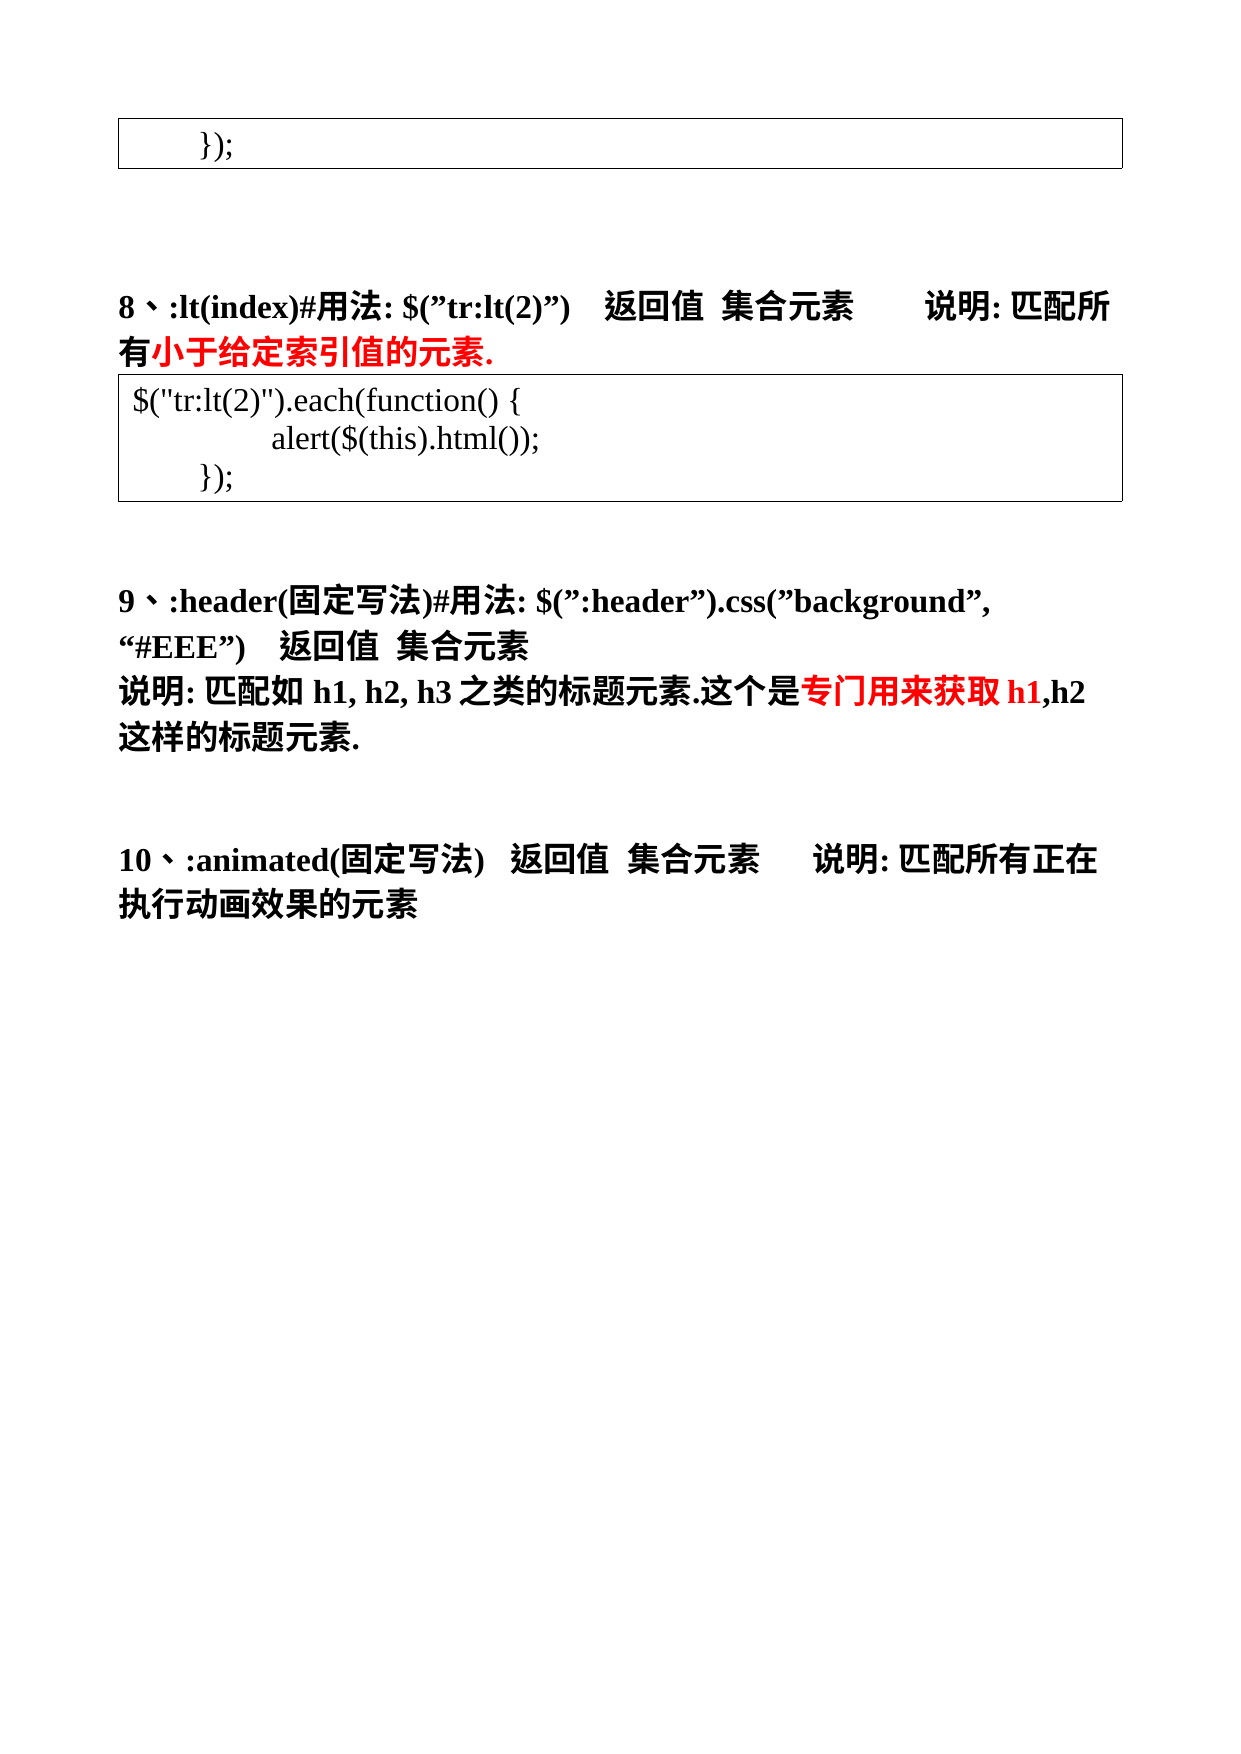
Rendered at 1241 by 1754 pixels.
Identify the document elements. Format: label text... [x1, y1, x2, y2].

table_header }); [119, 119, 1122, 168]
text 说明: 匹配如 h1, h2, h3之类的标题元素.这个是专门用来获取h1,h2这样的标题元素. [118, 668, 1122, 759]
text 9、:header(固定写法)#用法: $(”:header”).css(”background”, “#EEE”) 返回值 集合元素 [118, 577, 1122, 668]
table_header $("tr:lt(2)").each(function() { alert($(this).html()); }); [119, 375, 1122, 501]
text 8、:lt(index)#用法: $(”tr:lt(2)”) 返回值 集合元素 说明: 匹配所有小于给定索引值的元素. [118, 283, 1122, 374]
text 10、:animated(固定写法) 返回值 集合元素 说明: 匹配所有正在执行动画效果的元素 [118, 836, 1122, 926]
